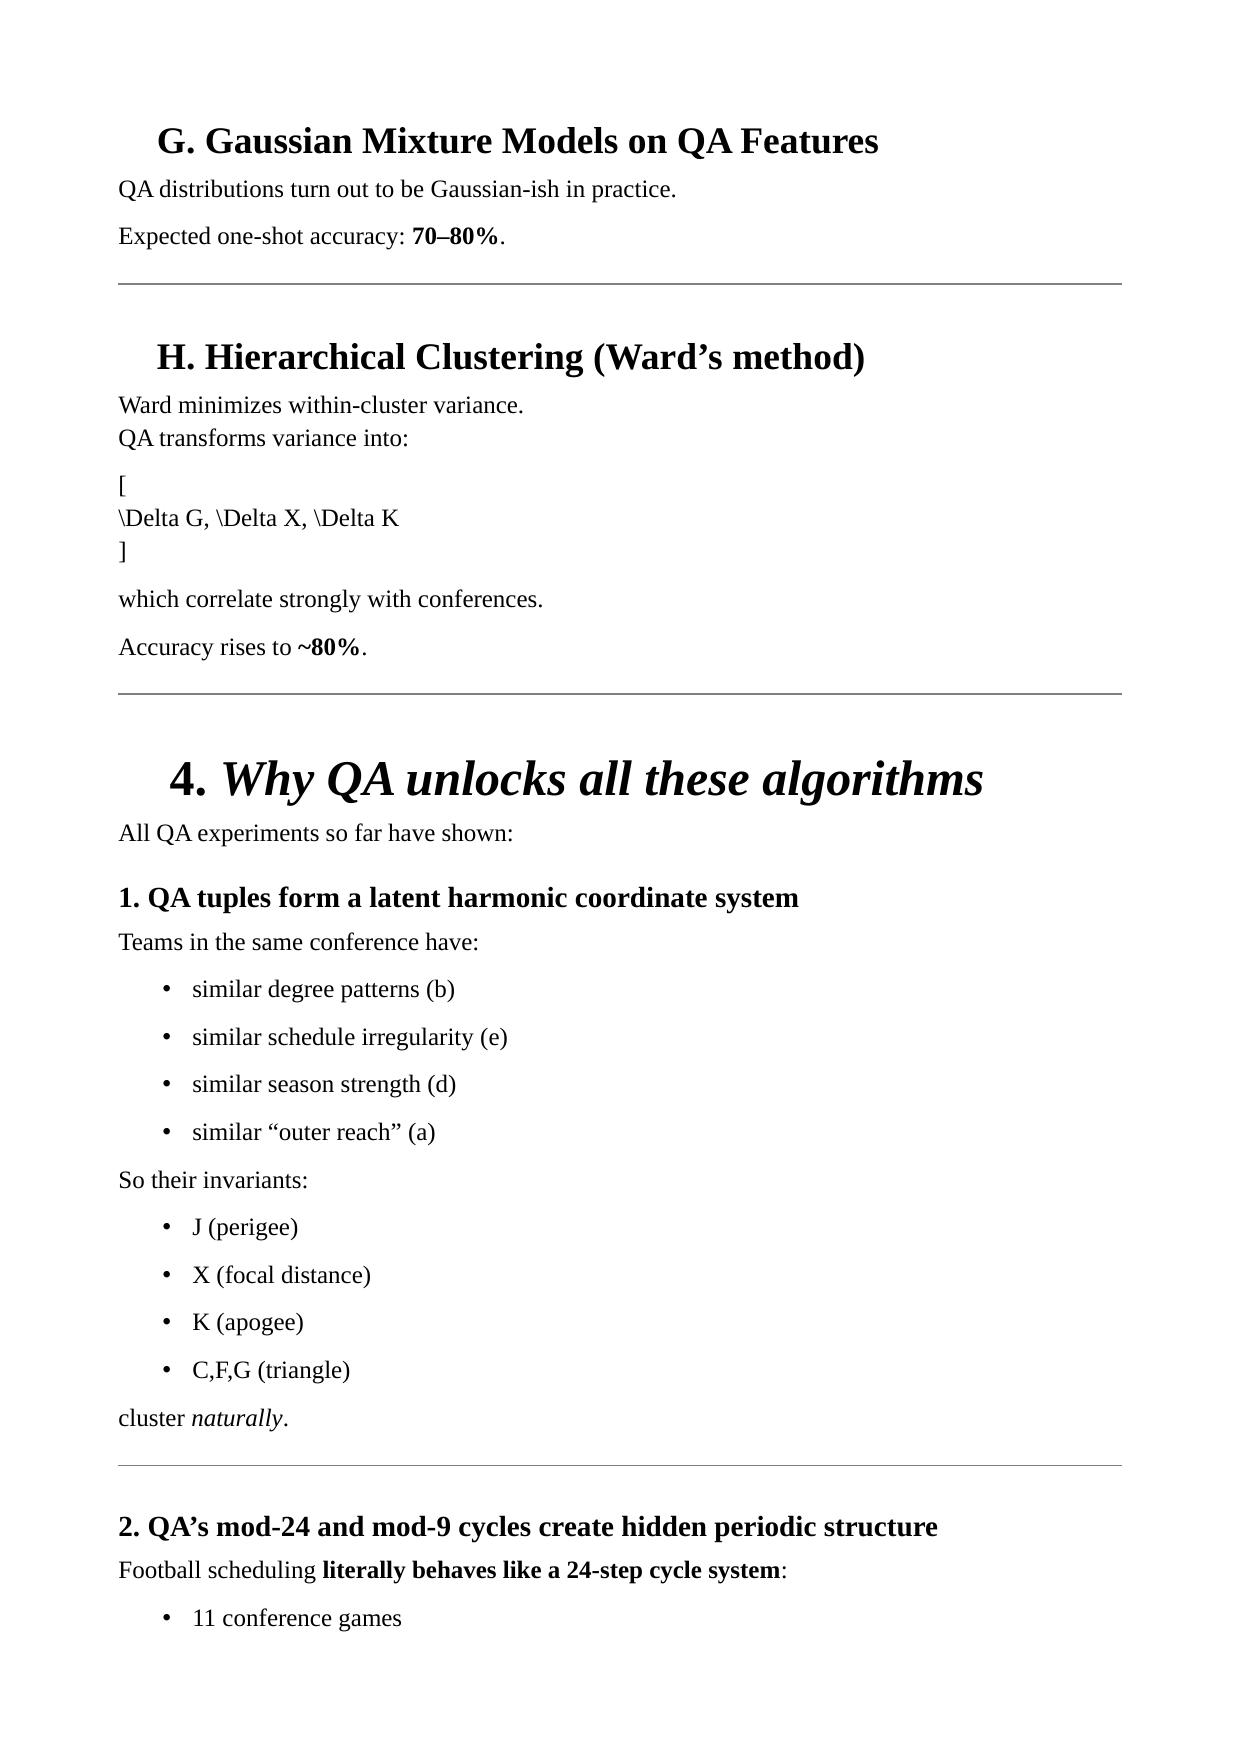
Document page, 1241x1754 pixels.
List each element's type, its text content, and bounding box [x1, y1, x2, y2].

text So their invariants: [118, 1165, 1122, 1193]
text Football scheduling literally behaves like a 24-step cycle system: [118, 1555, 1122, 1584]
subtitle 🧠 4. Why QA unlocks all these algorithms [118, 748, 1122, 806]
list C,F,G (triangle) [162, 1355, 1122, 1384]
list similar degree patterns (b) [162, 974, 1122, 1003]
list 11 conference games [162, 1603, 1122, 1632]
text QA distributions turn out to be Gaussian-ish in practice. [118, 174, 1122, 202]
list X (focal distance) [162, 1260, 1122, 1289]
list J (perigee) [162, 1212, 1122, 1241]
subtitle 🔻 H. Hierarchical Clustering (Ward’s method) [118, 334, 1122, 377]
text Teams in the same conference have: [118, 927, 1122, 955]
text [ \Delta G, \Delta X, \Delta K ] [118, 470, 1122, 565]
list similar season strength (d) [162, 1069, 1122, 1098]
text which correlate strongly with conferences. [118, 584, 1122, 613]
text Expected one-shot accuracy: 70–80%. [118, 221, 1122, 250]
list similar “outer reach” (a) [162, 1117, 1122, 1146]
subtitle 2. QA’s mod-24 and mod-9 cycles create hidden periodic structure [118, 1509, 1122, 1543]
text cluster naturally. [118, 1403, 1122, 1431]
list K (apogee) [162, 1307, 1122, 1336]
text Ward minimizes within-cluster variance. QA transforms variance into: [118, 390, 1122, 451]
list similar schedule irregularity (e) [162, 1022, 1122, 1051]
text Accuracy rises to ~80%. [118, 632, 1122, 660]
subtitle 1. QA tuples form a latent harmonic coordinate system [118, 881, 1122, 914]
text All QA experiments so far have shown: [118, 818, 1122, 847]
subtitle 🔺 G. Gaussian Mixture Models on QA Features [118, 118, 1122, 161]
